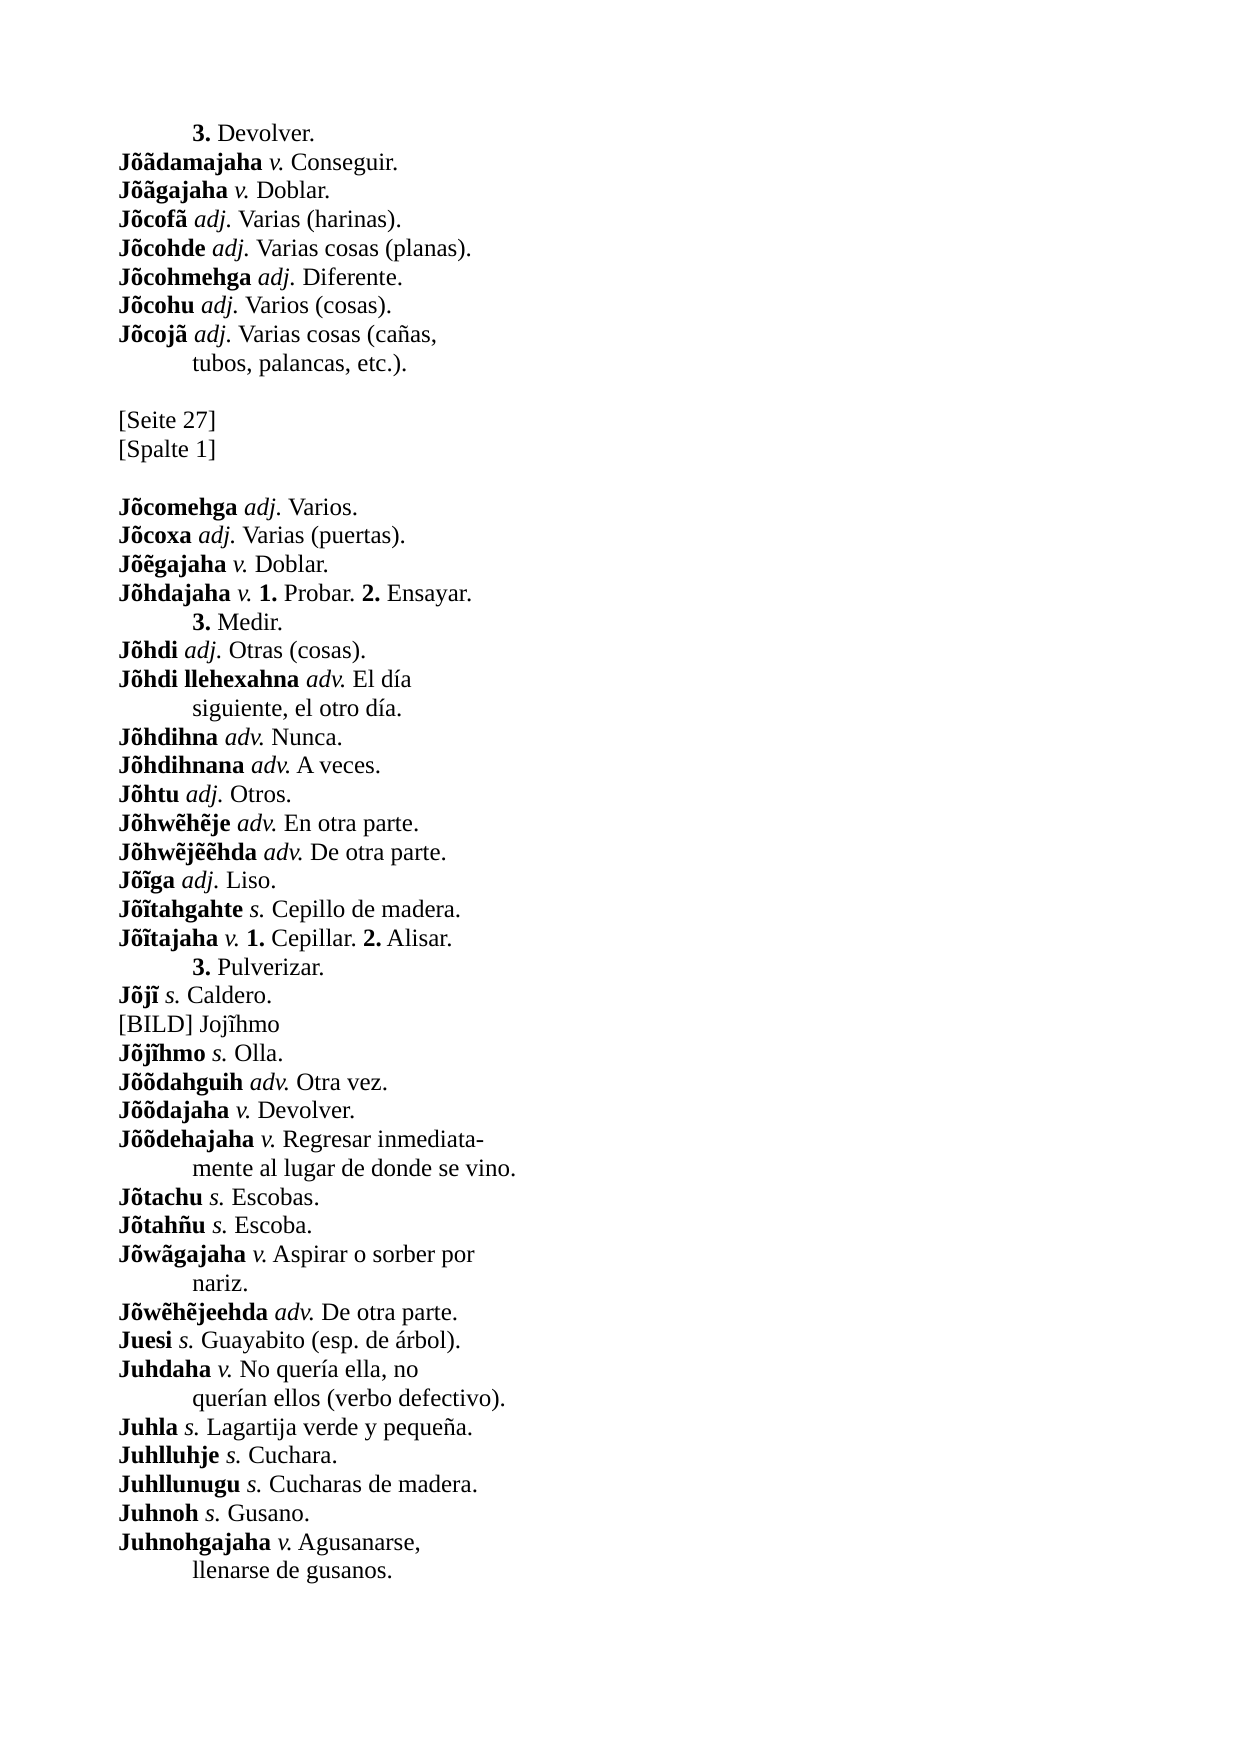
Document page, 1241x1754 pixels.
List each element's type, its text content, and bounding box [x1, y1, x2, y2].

text Jõtahñu s. Escoba. [118, 1211, 1122, 1239]
text Jõõdajaha v. Devolver. [118, 1096, 1122, 1124]
text Jõhdihnana adv. A veces. [118, 751, 1122, 779]
text Juesi s. Guayabito (esp. de árbol). [118, 1326, 1122, 1354]
text Jõĩtajaha v. 1. Cepillar. 2. Alisar. [118, 923, 1122, 952]
text querían ellos (verbo defectivo). [118, 1383, 1122, 1412]
text Jõwẽhẽjeehda adv. De otra parte. [118, 1297, 1122, 1326]
text Jõcohde adj. Varias cosas (planas). [118, 233, 1122, 262]
text Jõcoxa adj. Varias (puertas). [118, 521, 1122, 549]
text Jõhwẽjẽẽhda adv. De otra parte. [118, 837, 1122, 866]
text 3. Medir. [118, 607, 1122, 636]
text Jõtachu s. Escobas. [118, 1182, 1122, 1211]
text Juhdaha v. No quería ella, no [118, 1354, 1122, 1383]
text siguiente, el otro día. [118, 693, 1122, 722]
text Jõẽgajaha v. Doblar. [118, 549, 1122, 578]
text Juhllunugu s. Cucharas de madera. [118, 1469, 1122, 1498]
text Jõhwẽhẽje adv. En otra parte. [118, 808, 1122, 837]
text Jõhdi adj. Otras (cosas). [118, 636, 1122, 664]
text Jõwãgajaha v. Aspirar o sorber por [118, 1239, 1122, 1268]
text Jõõdehajaha v. Regresar inmediata- [118, 1124, 1122, 1153]
text Jõĩtahgahte s. Cepillo de madera. [118, 894, 1122, 923]
text Jõhdi llehexahna adv. El día [118, 664, 1122, 693]
text Jõcohmehga adj. Diferente. [118, 262, 1122, 291]
text 3. Pulverizar. [118, 952, 1122, 981]
text Jõjĩ s. Caldero. [118, 981, 1122, 1009]
text [Spalte 1] [118, 434, 1122, 463]
text Jõhdajaha v. 1. Probar. 2. Ensayar. [118, 578, 1122, 607]
text Jõĩga adj. Liso. [118, 866, 1122, 894]
text Juhnoh s. Gusano. [118, 1498, 1122, 1527]
text Jõõdahguih adv. Otra vez. [118, 1067, 1122, 1096]
text mente al lugar de donde se vino. [118, 1153, 1122, 1182]
text 3. Devolver. [118, 118, 1122, 147]
text [BILD] Jojĩhmo [118, 1009, 1122, 1038]
text Juhla s. Lagartija verde y pequeña. [118, 1412, 1122, 1441]
text Jõhdihna adv. Nunca. [118, 722, 1122, 751]
text llenarse de gusanos. [118, 1556, 1122, 1584]
text Jõcohu adj. Varios (cosas). [118, 291, 1122, 319]
text nariz. [118, 1268, 1122, 1297]
text Jõjĩhmo s. Olla. [118, 1038, 1122, 1067]
text Juhnohgajaha v. Agusanarse, [118, 1527, 1122, 1556]
text Jõhtu adj. Otros. [118, 779, 1122, 808]
text tubos, palancas, etc.). [118, 348, 1122, 377]
text Jõcojã adj. Varias cosas (cañas, [118, 319, 1122, 348]
text Jõcomehga adj. Varios. [118, 492, 1122, 521]
text Jõãgajaha v. Doblar. [118, 176, 1122, 204]
text Juhlluhje s. Cuchara. [118, 1441, 1122, 1469]
text Jõcofã adj. Varias (harinas). [118, 204, 1122, 233]
text [Seite 27] [118, 406, 1122, 434]
text Jõãdamajaha v. Conseguir. [118, 147, 1122, 176]
